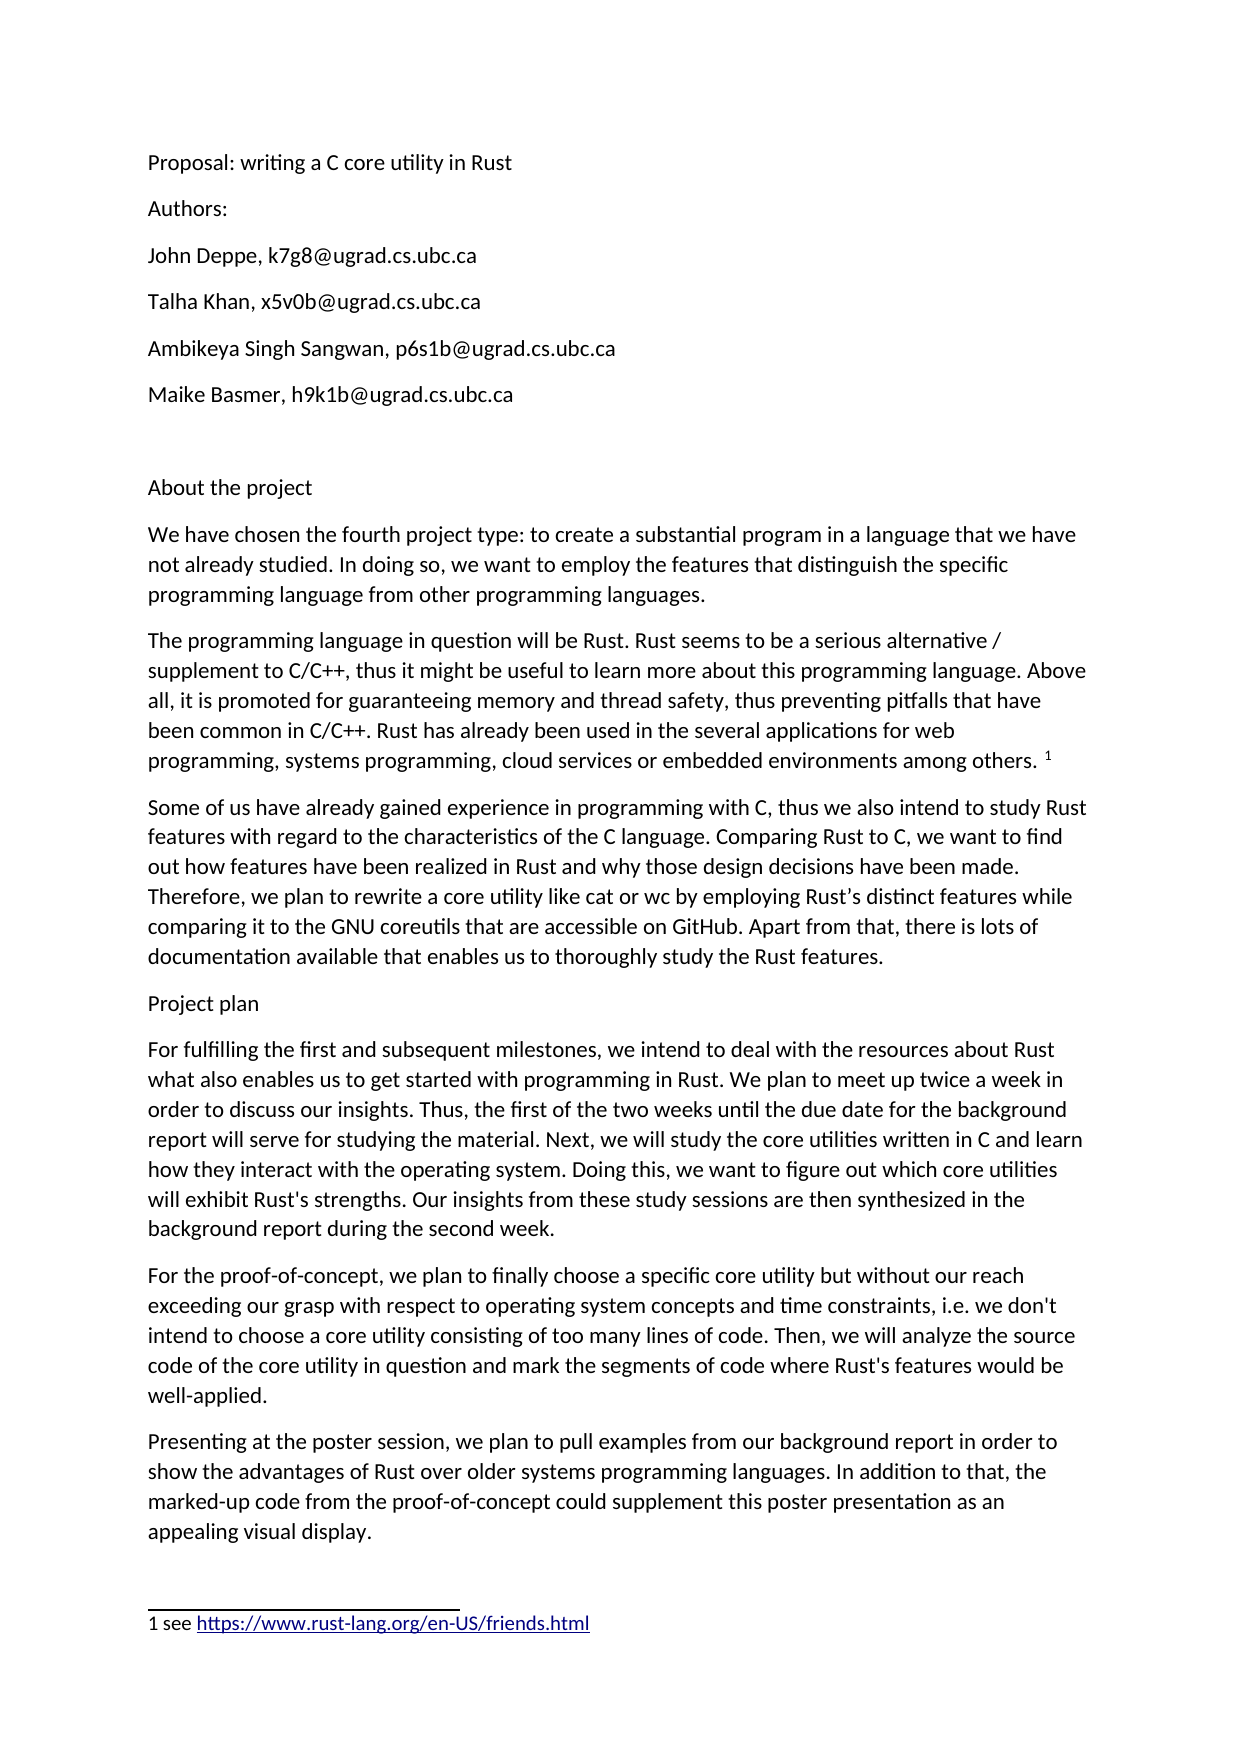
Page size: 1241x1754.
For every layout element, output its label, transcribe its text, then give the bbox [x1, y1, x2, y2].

text John Deppe, k7g8@ugrad.cs.ubc.ca [148, 241, 1093, 269]
text see https://www.rust-lang.org/en-US/friends.html [148, 1610, 1093, 1636]
text About the project [148, 473, 1093, 502]
text For fulfilling the first and subsequent milestones, we intend to deal with the resources about Rust what also enables us to get started with programming in Rust. We plan to meet up twice a week in order to discuss our insights. Thus, the first of the two weeks until the due date for the background report will serve for studying the material. Next, we will study the core utilities written in C and learn how they interact with the operating system. Doing this, we want to figure out which core utilities will exhibit Rust's strengths. Our insights from these study sessions are then synthesized in the background report during the second week. [148, 1035, 1093, 1243]
text Proposal: writing a C core utility in Rust [148, 148, 1093, 176]
text Some of us have already gained experience in programming with C, thus we also intend to study Rust features with regard to the characteristics of the C language. Comparing Rust to C, we want to find out how features have been realized in Rust and why those design decisions have been made. Therefore, we plan to rewrite a core utility like cat or wc by employing Rust’s distinct features while comparing it to the GNU coreutils that are accessible on GitHub. Apart from that, there is lots of documentation available that enables us to thoroughly study the Rust features. [148, 793, 1093, 970]
text The programming language in question will be Rust. Rust seems to be a serious alternative / supplement to C/C++, thus it might be useful to learn more about this programming language. Above all, it is promoted for guaranteeing memory and thread safety, thus preventing pitfalls that have been common in C/C++. Rust has already been used in the several applications for web programming, systems programming, cloud services or embedded environments among others. [148, 626, 1093, 774]
text We have chosen the fourth project type: to create a substantial program in a language that we have not already studied. In doing so, we want to employ the features that distinguish the specific programming language from other programming languages. [148, 520, 1093, 608]
text Presenting at the poster session, we plan to pull examples from our background report in order to show the advantages of Rust over older systems programming languages. In addition to that, the marked-up code from the proof-of-concept could supplement this poster presentation as an appealing visual display. [148, 1427, 1093, 1545]
text Maike Basmer, h9k1b@ugrad.cs.ubc.ca [148, 380, 1093, 408]
text Talha Khan, x5v0b@ugrad.cs.ubc.ca [148, 287, 1093, 315]
text Project plan [148, 989, 1093, 1017]
text Ambikeya Singh Sangwan, p6s1b@ugrad.cs.ubc.ca [148, 334, 1093, 362]
text Authors: [148, 194, 1093, 222]
text For the proof-of-concept, we plan to finally choose a specific core utility but without our reach exceeding our grasp with respect to operating system concepts and time constraints, i.e. we don't intend to choose a core utility consisting of too many lines of code. Then, we will analyze the source code of the core utility in question and mark the segments of code where Rust's features would be well-applied. [148, 1261, 1093, 1409]
